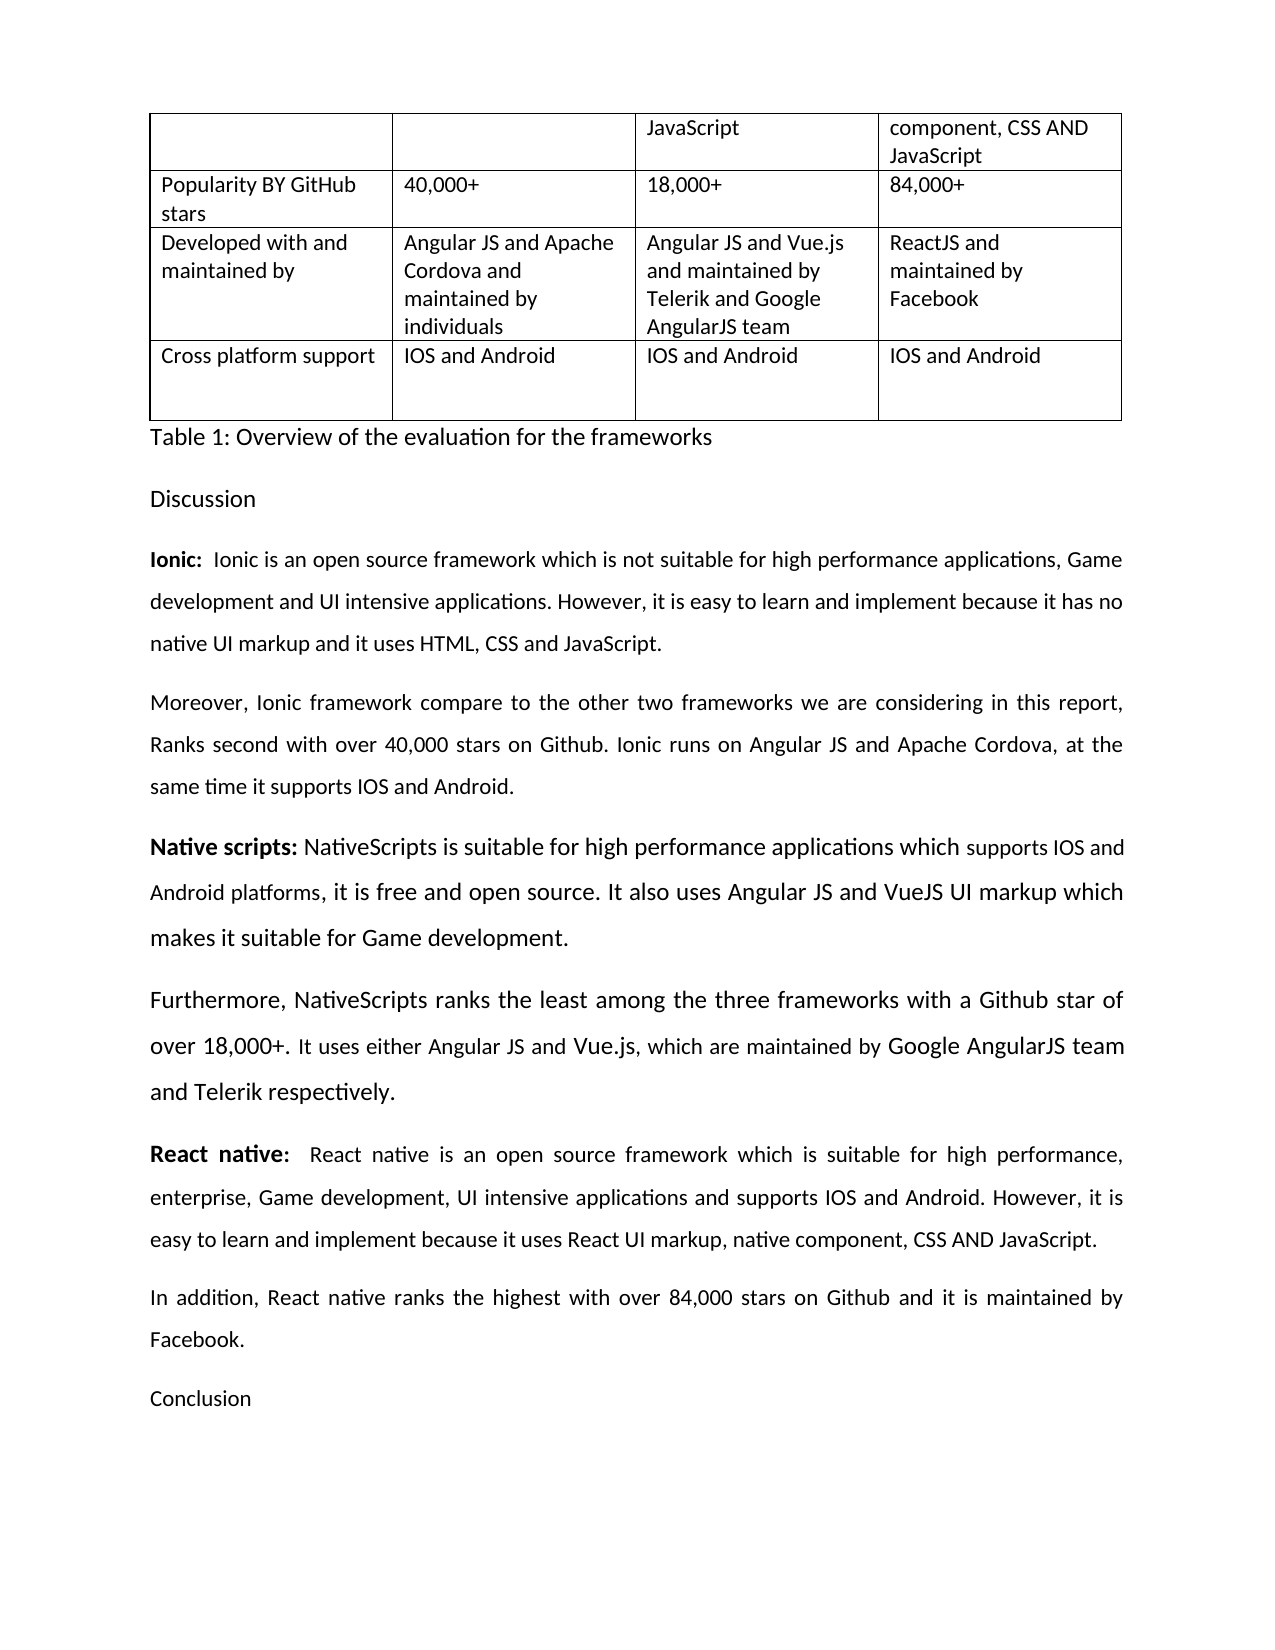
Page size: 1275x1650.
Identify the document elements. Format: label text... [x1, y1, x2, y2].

table_cell Cross platform support [151, 341, 392, 419]
table_cell Developed with and maintained by [151, 228, 392, 340]
table_cell IOS and Android [879, 341, 1121, 419]
text Furthermore, NativeScripts ranks the least among the three frameworks with a Github star of over 18,000+. It uses either Angular JS and Vue.js, which are maintained by Google AngularJS team and Telerik respectively. [150, 984, 1125, 1106]
table_cell [151, 114, 392, 169]
table_cell 84,000+ [879, 171, 1121, 227]
table_cell 40,000+ [393, 171, 635, 227]
text Conclusion [150, 1384, 1125, 1412]
table_cell Angular JS and Vue.js and maintained by Telerik and Google AngularJS team [636, 228, 878, 340]
table_cell JavaScript [636, 114, 878, 169]
table_cell IOS and Android [636, 341, 878, 419]
text Discussion [150, 483, 1125, 513]
table_cell IOS and Android [393, 341, 635, 419]
table_cell [393, 114, 635, 169]
text Moreover, Ionic framework compare to the other two frameworks we are considering in this report, Ranks second with over 40,000 stars on Github. Ionic runs on Angular JS and Apache Cordova, at the same time it supports IOS and Android. [150, 688, 1125, 800]
text In addition, React native ranks the highest with over 84,000 stars on Github and it is maintained by Facebook. [150, 1283, 1125, 1353]
table_cell component, CSS AND JavaScript [879, 114, 1121, 169]
table_cell 18,000+ [636, 171, 878, 227]
table_cell Popularity BY GitHub stars [151, 171, 392, 227]
text React native: React native is an open source framework which is suitable for high performance, enterprise, Game development, UI intensive applications and supports IOS and Android. However, it is easy to learn and implement because it uses React UI markup, native component, CSS AND JavaScript. [150, 1138, 1125, 1253]
table_cell Angular JS and Apache Cordova and maintained by individuals [393, 228, 635, 340]
text Native scripts: NativeScripts is suitable for high performance applications which supports IOS and Android platforms, it is free and open source. It also uses Angular JS and VueJS UI markup which makes it suitable for Game development. [150, 831, 1125, 953]
table_cell ReactJS and maintained by Facebook [879, 228, 1121, 340]
text Table 1: Overview of the evaluation for the frameworks [150, 421, 1125, 451]
text Ionic: Ionic is an open source framework which is not suitable for high performance applications, Game development and UI intensive applications. However, it is easy to learn and implement because it has no native UI markup and it uses HTML, CSS and JavaScript. [150, 545, 1125, 657]
